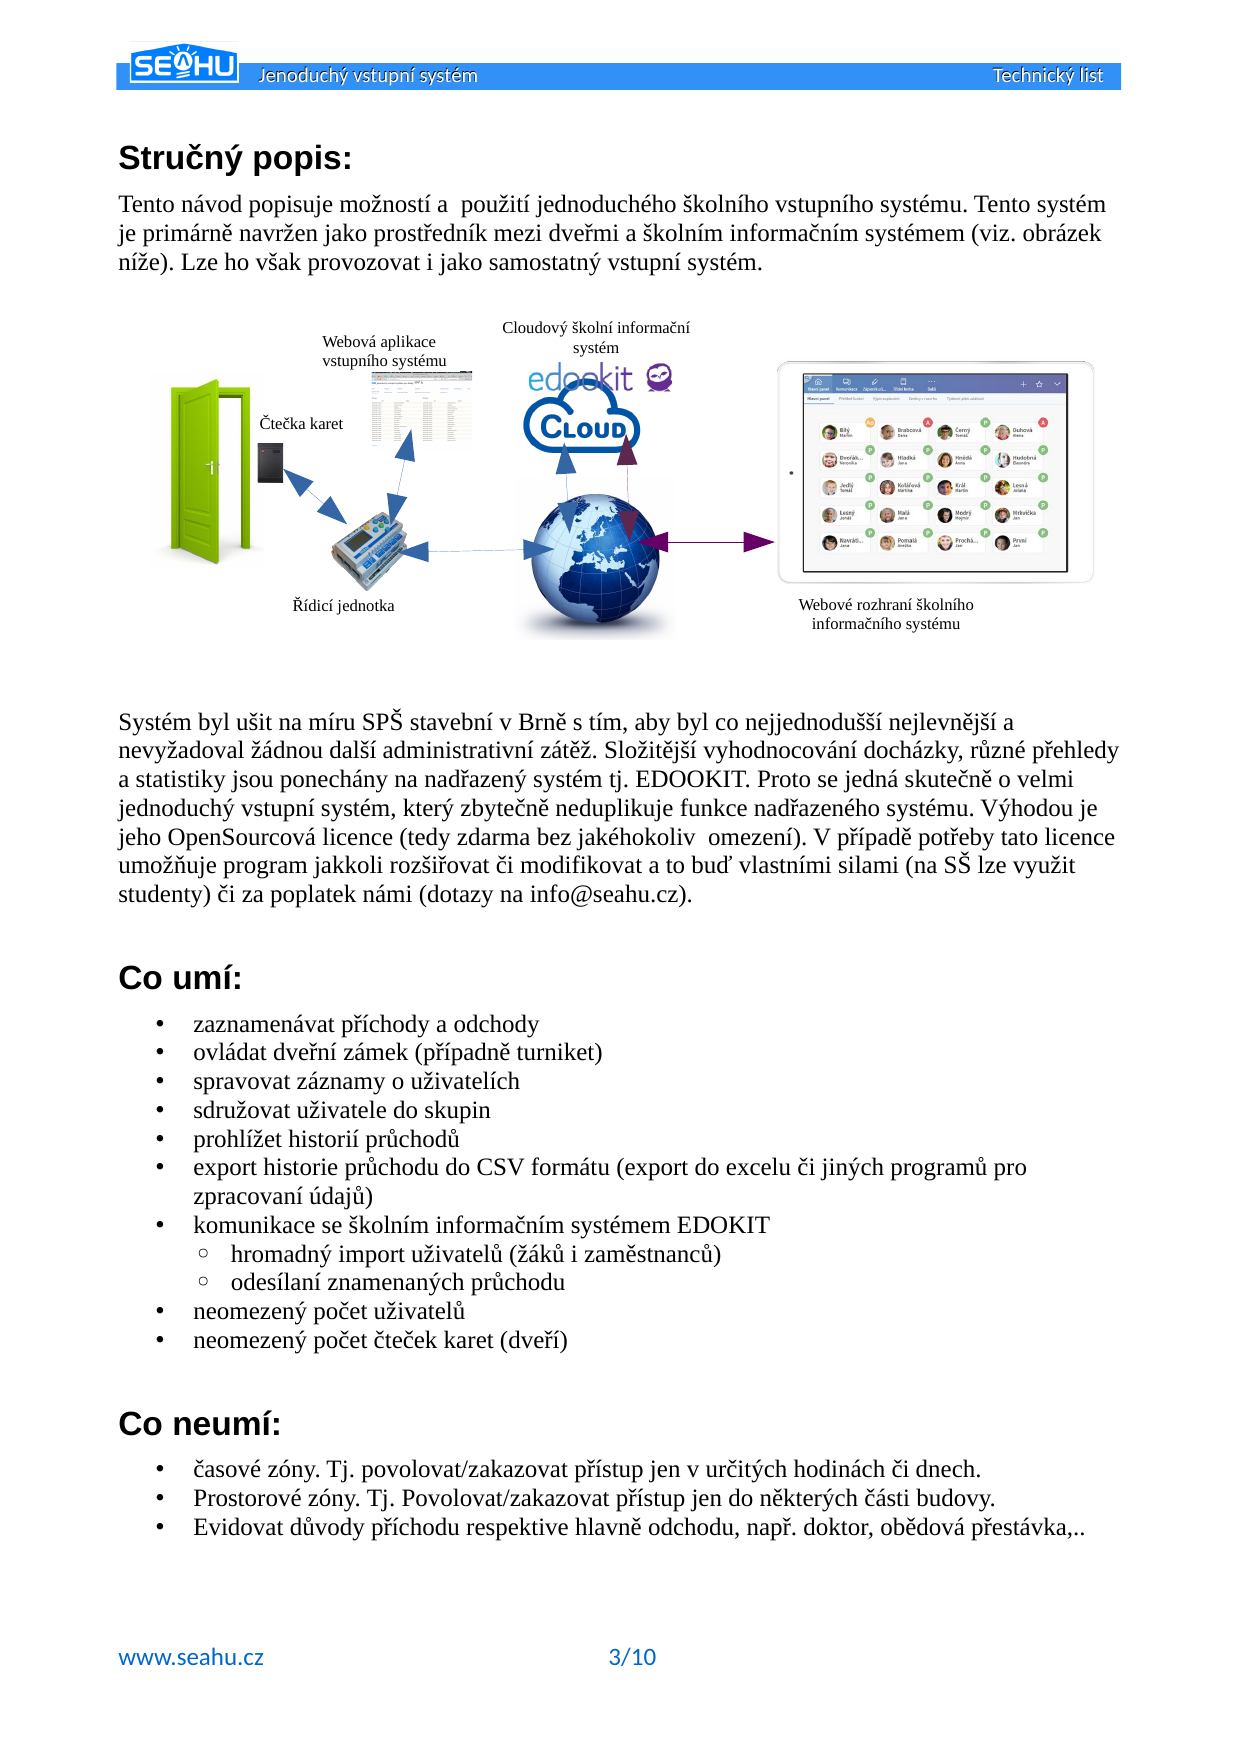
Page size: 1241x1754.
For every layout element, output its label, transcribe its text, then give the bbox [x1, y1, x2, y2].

list časové zóny. Tj. povolovat/zakazovat přístup jen v určitých hodinách či dnech. [156, 1454, 1122, 1483]
subtitle Stručný popis: [118, 138, 1122, 177]
list Prostorové zóny. Tj. Povolovat/zakazovat přístup jen do některých části budovy. [156, 1483, 1122, 1512]
list neomezený počet uživatelů [156, 1296, 1122, 1325]
list spravovat záznamy o uživatelích [156, 1066, 1122, 1095]
list prohlížet historií průchodů [156, 1124, 1122, 1152]
picture [777, 361, 1095, 584]
list neomezený počet čteček karet (dveří) [156, 1325, 1122, 1354]
text vstupního systému [322, 351, 460, 370]
text Tento návod popisuje možností a použití jednoduchého školního vstupního systému. Tento systém je primárně navržen jako prostředník mezi dveřmi a školním informačním systémem (viz. obrázek níže). Lze ho však provozovat i jako samostatný vstupní systém. [118, 189, 1122, 276]
text Čtečka karet [259, 414, 353, 433]
list zaznamenávat příchody a odchody [156, 1009, 1122, 1037]
text Webová aplikace [322, 331, 460, 351]
list Evidovat důvody příchodu respektive hlavně odchodu, např. doktor, obědová přestávka,.. [156, 1512, 1122, 1541]
list sdružovat uživatele do skupin [156, 1095, 1122, 1124]
list export historie průchodu do CSV formátu (export do excelu či jiných programů pro zpracovaní údajů) [156, 1152, 1122, 1210]
text Cloudový školní informační systém [501, 318, 691, 357]
text Webové rozhraní školního informačního systému [791, 594, 981, 633]
picture [514, 358, 675, 457]
subtitle Co neumí: [118, 1403, 1122, 1442]
list odesílaní znamenaných průchodu [193, 1267, 1122, 1296]
text Systém byl ušit na míru SPŠ stavební v Brně s tím, aby byl co nejjednodušší nejlevnější a nevyžadoval žádnou další administrativní zátěž. Složitější vyhodnocování docházky, různé přehledy a statistiky jsou ponechány na nadřazený systém tj. EDOOKIT. Proto se jedná skutečně o velmi jednoduchý vstupní systém, který zbytečně neduplikuje funkce nadřazeného systému. Výhodou je jeho OpenSourcová licence (tedy zdarma bez jakéhokoliv omezení). V případě potřeby tato licence umožňuje program jakkoli rozšiřovat či modifikovat a to buď vlastními silami (na SŠ lze využit studenty) či za poplatek námi (dotazy na info@seahu.cz). [118, 707, 1122, 908]
picture [149, 372, 284, 569]
list hromadný import uživatelů (žáků i zaměstnanců) [193, 1239, 1122, 1267]
picture [371, 371, 473, 452]
text Řídicí jednotka [292, 595, 406, 614]
list ovládat dveřní zámek (případně turniket) [156, 1037, 1122, 1066]
picture [514, 477, 676, 640]
picture [129, 41, 239, 83]
picture [331, 512, 408, 591]
subtitle Co umí: [118, 958, 1122, 996]
list komunikace se školním informačním systémem EDOKIT [156, 1210, 1122, 1239]
